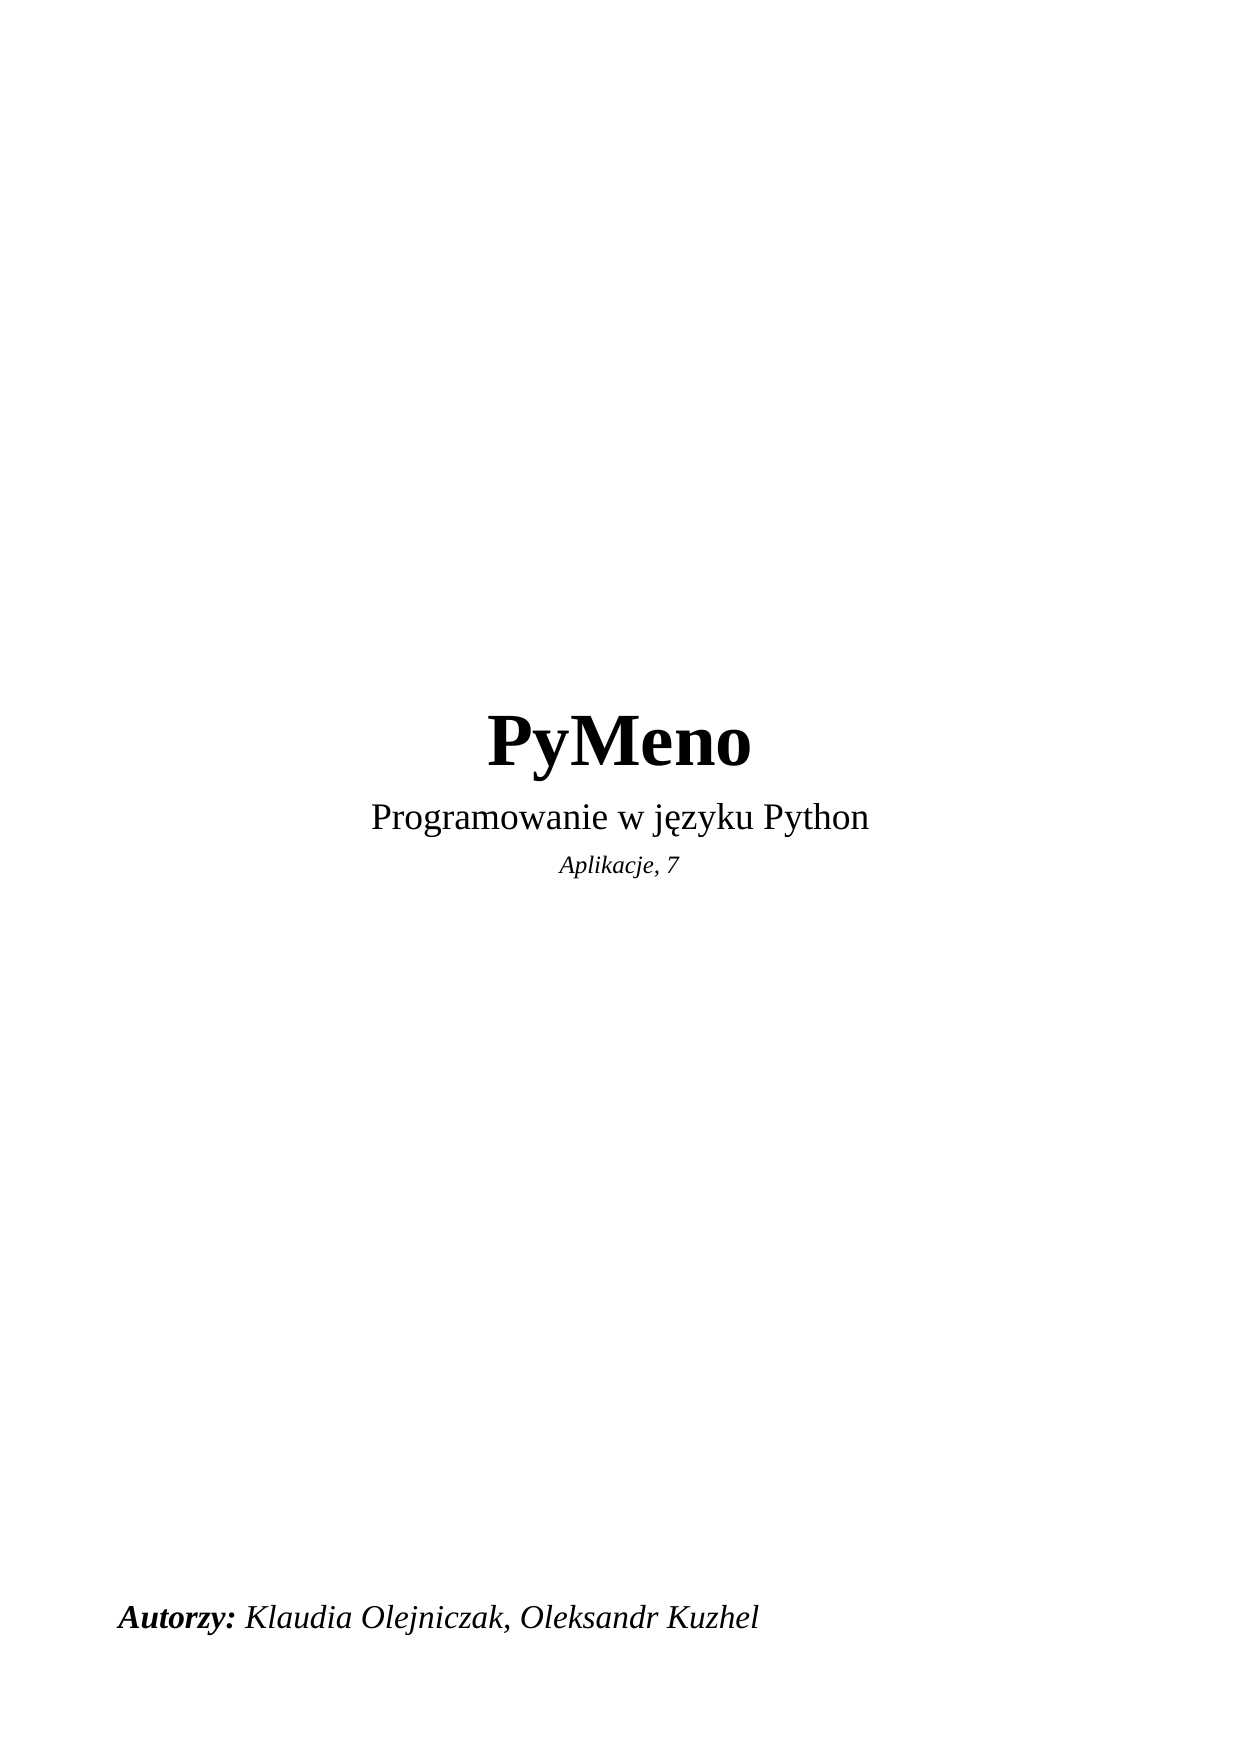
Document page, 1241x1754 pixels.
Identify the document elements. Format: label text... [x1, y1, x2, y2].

title PyMeno [118, 696, 1122, 782]
subtitle Programowanie w języku Python [118, 794, 1122, 837]
text Aplikacje, 7 [118, 850, 1122, 879]
